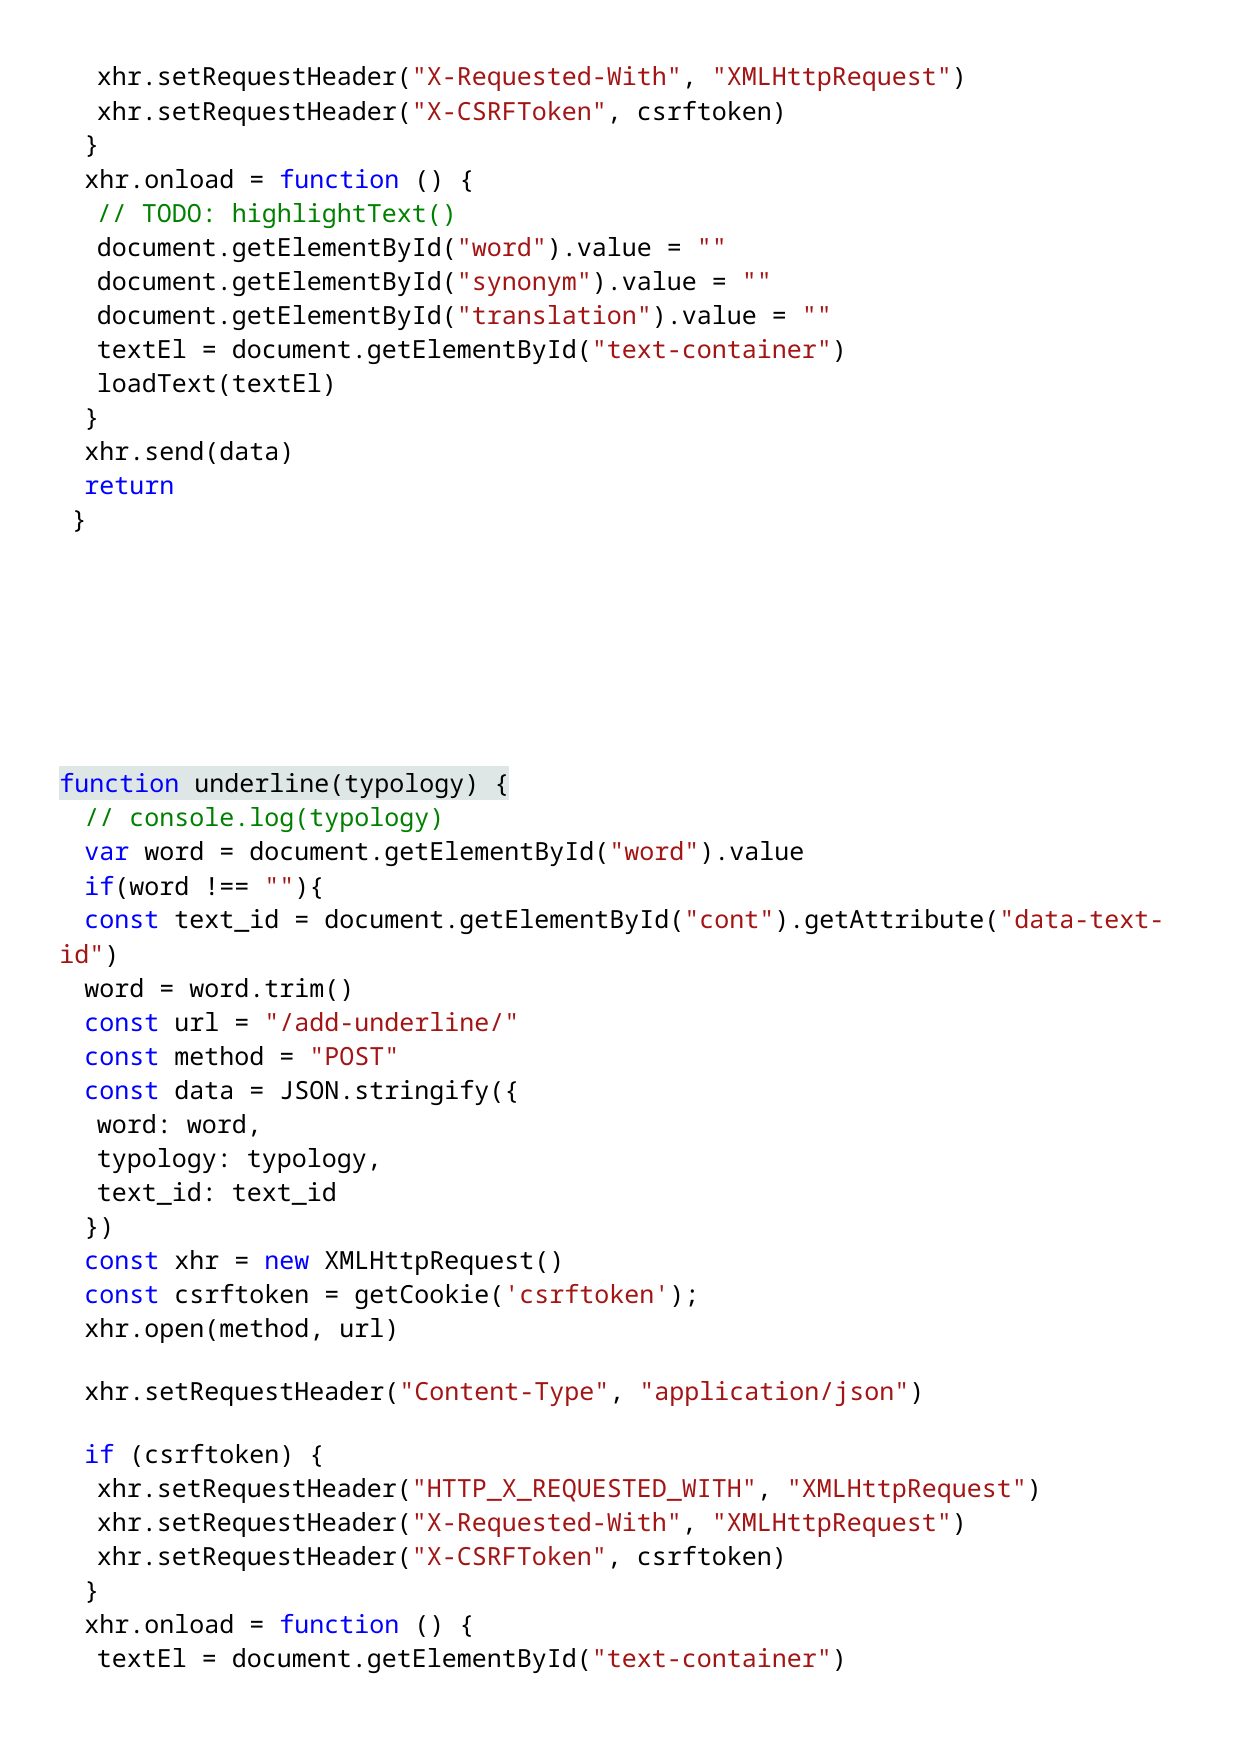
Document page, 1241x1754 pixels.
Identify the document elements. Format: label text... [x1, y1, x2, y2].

text xhr.setRequestHeader("Content-Type", "application/json") [59, 1374, 1181, 1408]
text text_id: text_id [59, 1175, 1181, 1209]
text const data = JSON.stringify({ [59, 1072, 1181, 1107]
text xhr.open(method, url) [59, 1311, 1181, 1345]
text xhr.setRequestHeader("X-CSRFToken", csrftoken) [59, 1539, 1181, 1573]
text word: word, [59, 1107, 1181, 1141]
text } [59, 400, 1181, 434]
text } [59, 502, 1181, 536]
text typology: typology, [59, 1141, 1181, 1175]
text xhr.onload = function () { [59, 161, 1181, 195]
text } [59, 1573, 1181, 1607]
text xhr.setRequestHeader("X-Requested-With", "XMLHttpRequest") [59, 59, 1181, 93]
text document.getElementById("translation").value = "" [59, 297, 1181, 332]
text loadText(textEl) [59, 366, 1181, 400]
text textEl = document.getElementById("text-container") [59, 1641, 1181, 1675]
text const url = "/add-underline/" [59, 1004, 1181, 1038]
text document.getElementById("word").value = "" [59, 229, 1181, 263]
text var word = document.getElementById("word").value [59, 834, 1181, 868]
text word = word.trim() [59, 970, 1181, 1004]
text const method = "POST" [59, 1038, 1181, 1072]
text document.getElementById("synonym").value = "" [59, 263, 1181, 297]
text return [59, 468, 1181, 502]
text // TODO: highlightText() [59, 195, 1181, 229]
text xhr.send(data) [59, 434, 1181, 468]
text const text_id = document.getElementById("cont").getAttribute("data-text-id") [59, 902, 1181, 970]
text } [59, 127, 1181, 161]
text if (csrftoken) { [59, 1437, 1181, 1471]
text if(word !== ""){ [59, 868, 1181, 902]
text const xhr = new XMLHttpRequest() [59, 1243, 1181, 1277]
text xhr.setRequestHeader("HTTP_X_REQUESTED_WITH", "XMLHttpRequest") [59, 1471, 1181, 1505]
text // console.log(typology) [59, 800, 1181, 834]
text xhr.setRequestHeader("X-CSRFToken", csrftoken) [59, 93, 1181, 127]
text textEl = document.getElementById("text-container") [59, 332, 1181, 366]
text const csrftoken = getCookie('csrftoken'); [59, 1277, 1181, 1311]
text }) [59, 1209, 1181, 1243]
text function underline(typology) { [59, 766, 1181, 800]
text xhr.onload = function () { [59, 1607, 1181, 1641]
text xhr.setRequestHeader("X-Requested-With", "XMLHttpRequest") [59, 1505, 1181, 1539]
